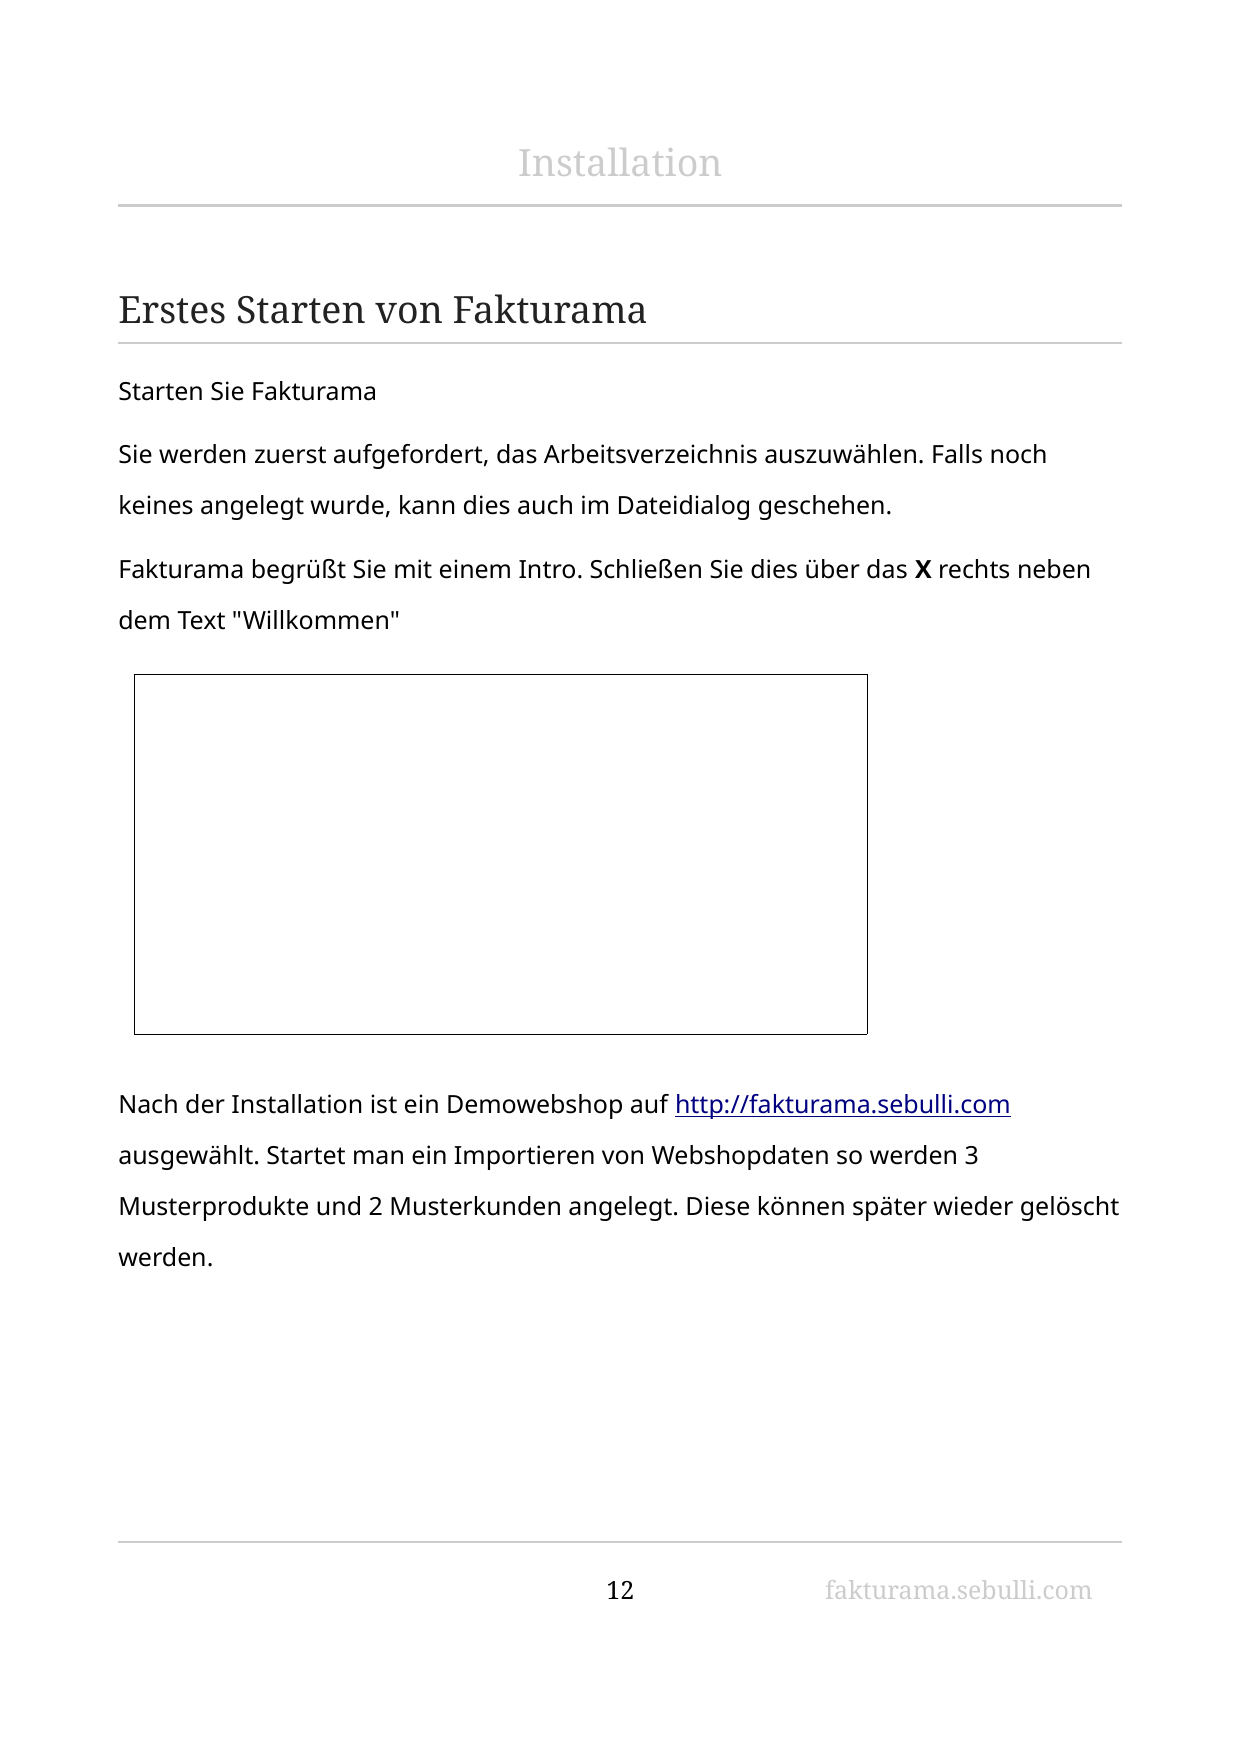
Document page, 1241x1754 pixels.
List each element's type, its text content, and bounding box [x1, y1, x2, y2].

text Fakturama begrüßt Sie mit einem Intro. Schließen Sie dies über das X rechts neben dem Text "Willkommen" [118, 552, 1122, 637]
subtitle Erstes Starten von Fakturama [118, 283, 1122, 342]
text Sie werden zuerst aufgefordert, das Arbeitsverzeichnis auszuwählen. Falls noch keines angelegt wurde, kann dies auch im Dateidialog geschehen. [118, 437, 1122, 522]
text Nach der Installation ist ein Demowebshop auf http://fakturama.sebulli.com ausgewählt. Startet man ein Importieren von Webshopdaten so werden 3 Musterprodukte und 2 Musterkunden angelegt. Diese können später wieder gelöscht werden. [118, 1087, 1122, 1274]
text Starten Sie Fakturama [118, 373, 1122, 407]
